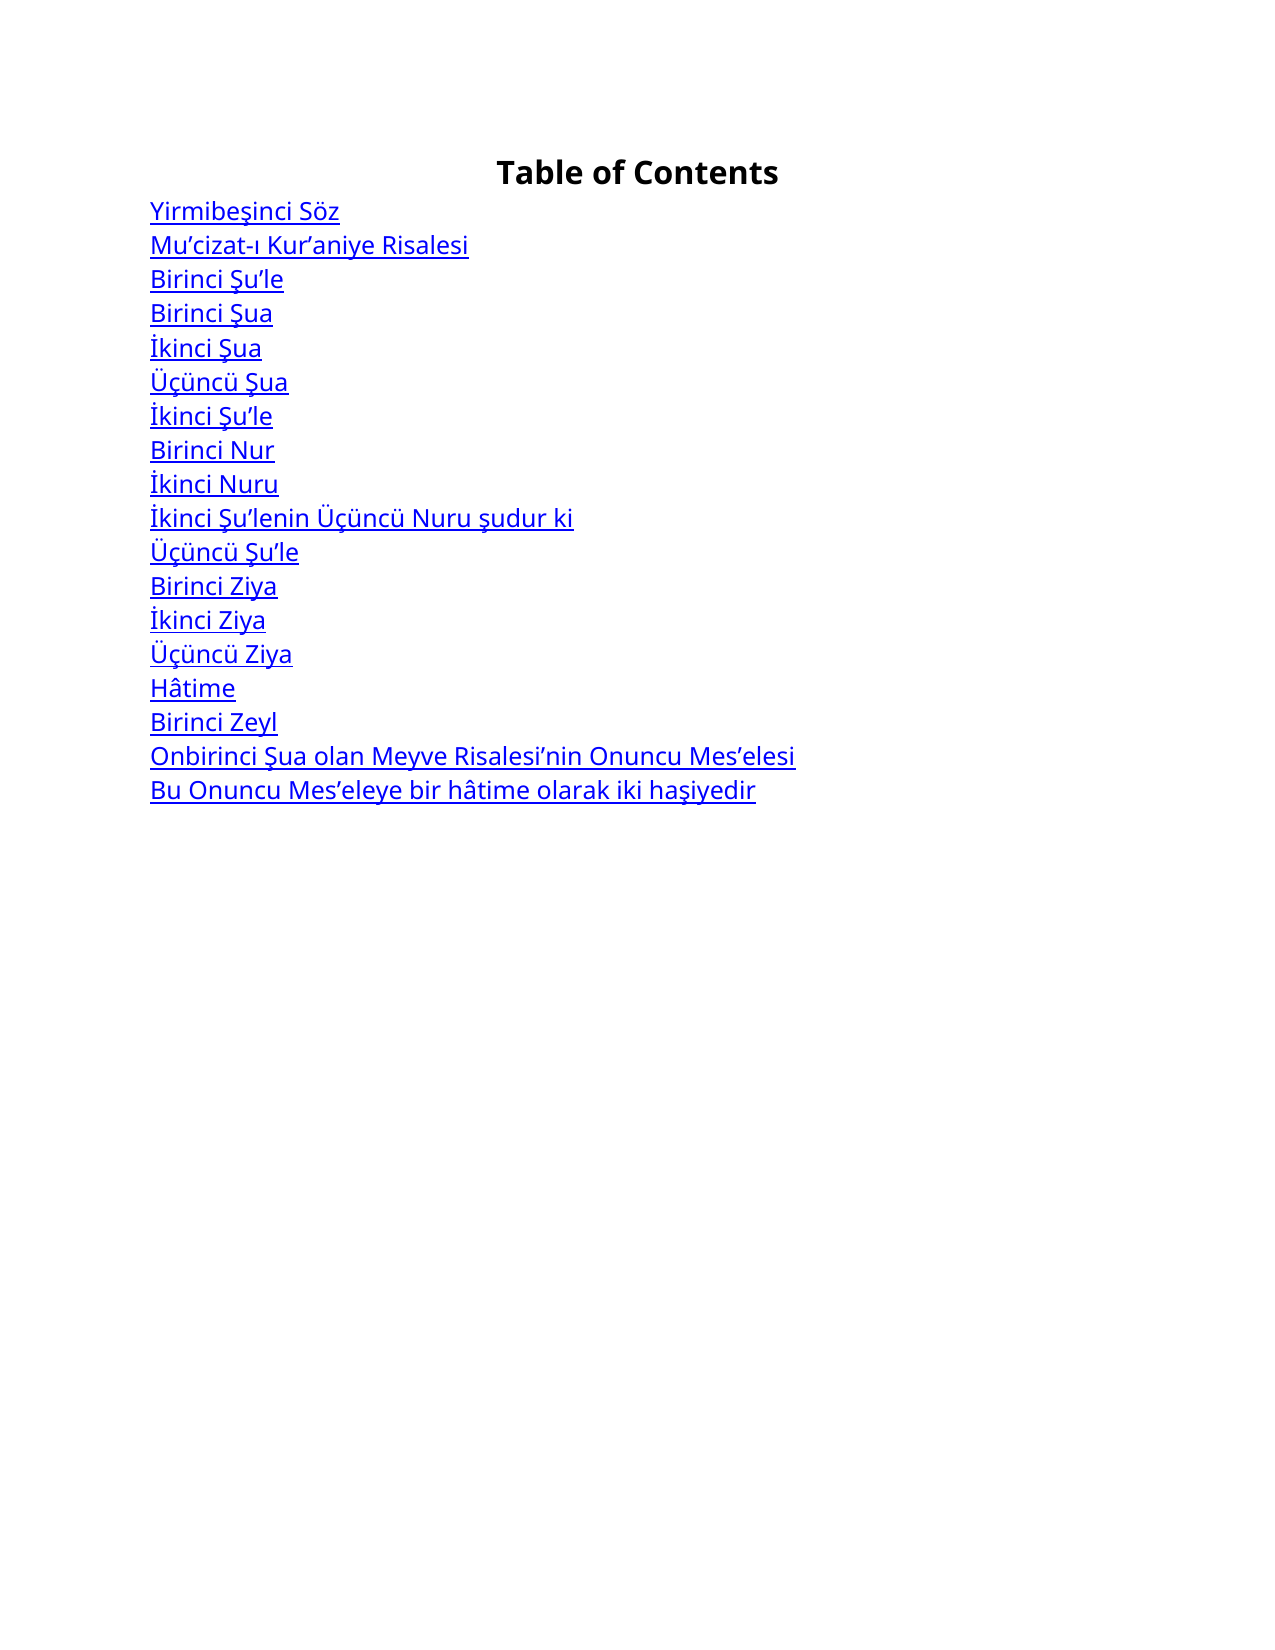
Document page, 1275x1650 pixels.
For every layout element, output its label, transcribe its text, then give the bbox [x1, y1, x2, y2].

text Birinci Ziya [150, 569, 1125, 603]
subtitle Table of Contents [150, 150, 1125, 194]
text İkinci Şu’lenin Üçüncü Nuru şudur ki [150, 501, 1125, 534]
text Hâtime [150, 671, 1125, 705]
text Birinci Zeyl [150, 705, 1125, 739]
text Yirmibeşinci Söz [150, 194, 1125, 228]
text Onbirinci Şua olan Meyve Risalesi’nin Onuncu Mes’elesi [150, 739, 1125, 773]
text İkinci Şu’le [150, 398, 1125, 432]
text Bu Onuncu Mes’eleye bir hâtime olarak iki haşiyedir [150, 773, 1125, 807]
text Üçüncü Ziya [150, 637, 1125, 671]
text Birinci Nur [150, 432, 1125, 466]
text Üçüncü Şu’le [150, 534, 1125, 569]
text Birinci Şua [150, 296, 1125, 330]
text Birinci Şu’le [150, 262, 1125, 296]
text Mu’cizat-ı Kur’aniye Risalesi [150, 228, 1125, 262]
text İkinci Nuru [150, 466, 1125, 501]
text İkinci Şua [150, 330, 1125, 364]
text İkinci Ziya [150, 603, 1125, 637]
text Üçüncü Şua [150, 364, 1125, 398]
